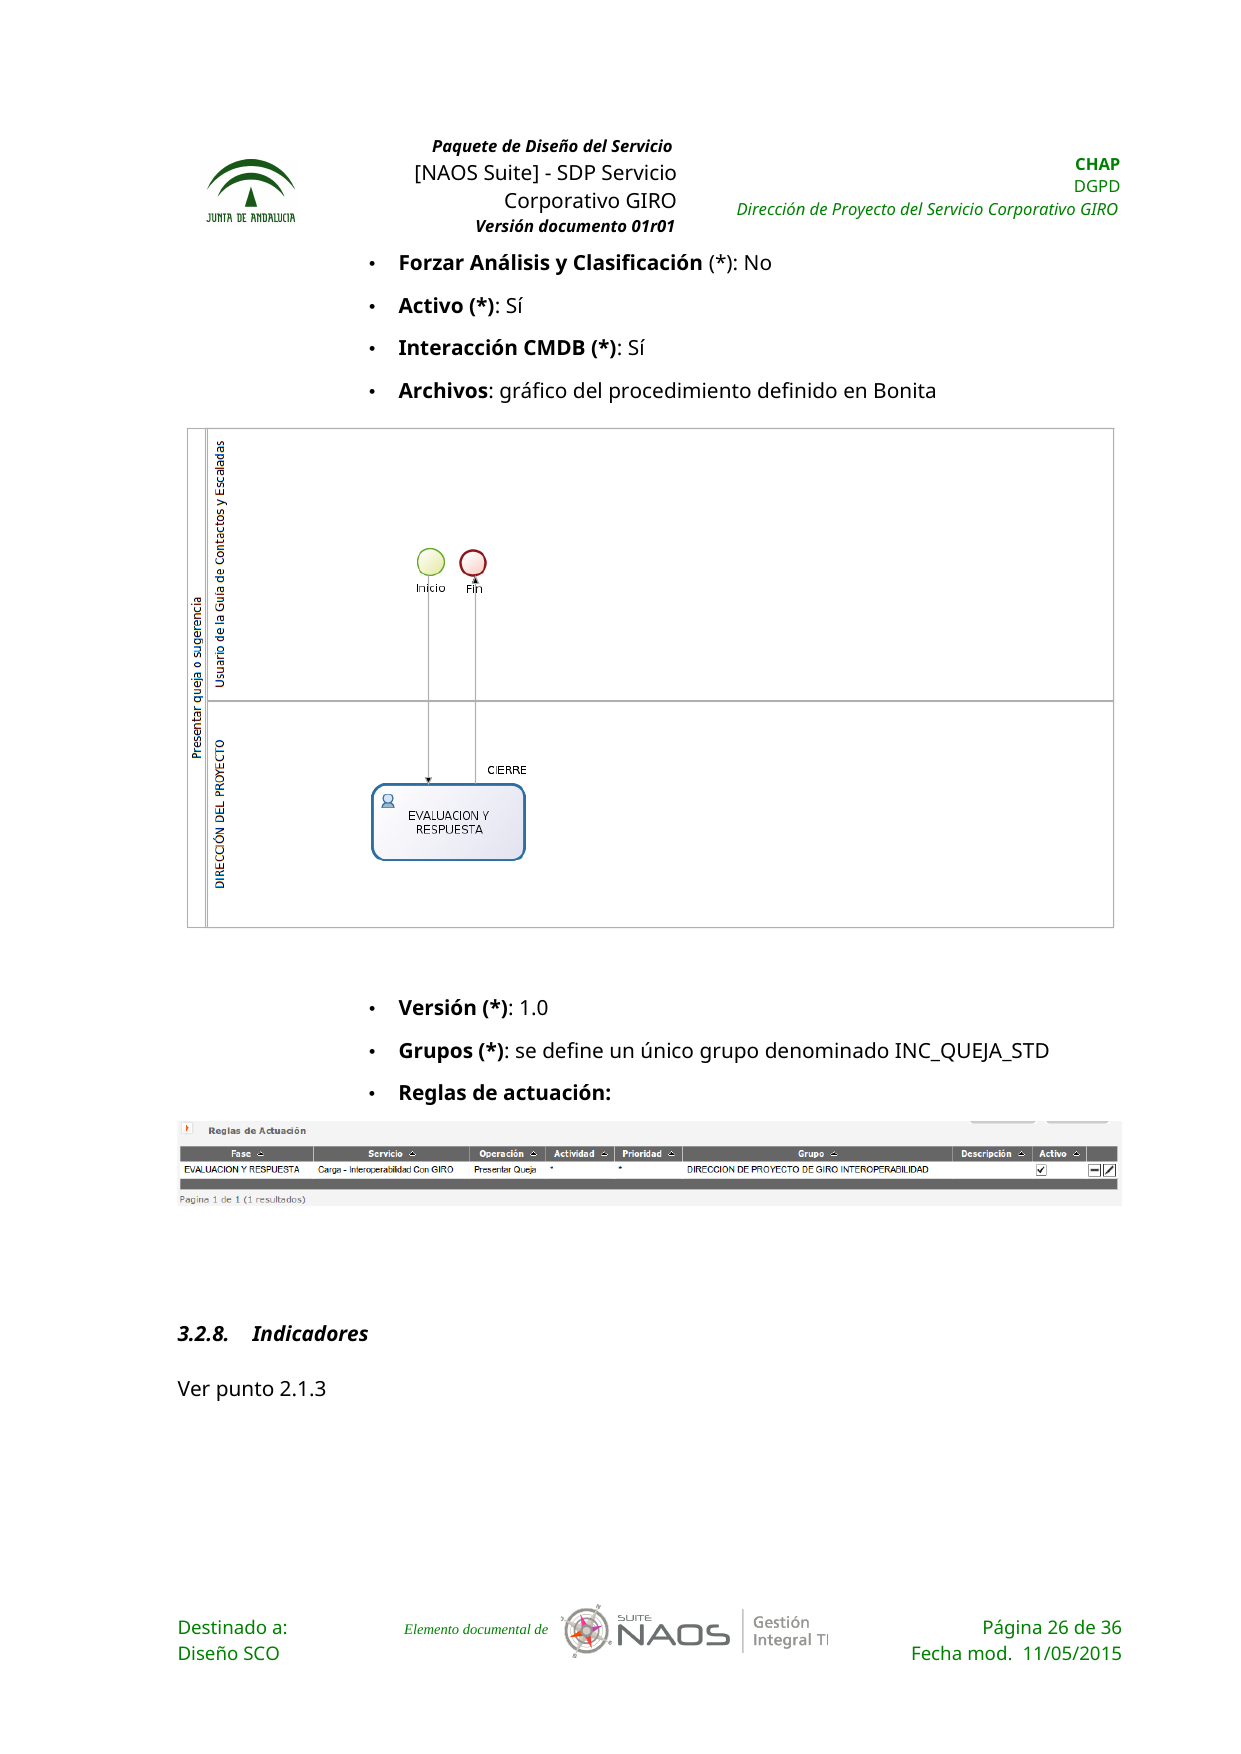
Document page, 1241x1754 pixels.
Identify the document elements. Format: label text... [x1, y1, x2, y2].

list Forzar Análisis y Clasificación (*): No [369, 248, 1122, 277]
list Versión (*): 1.0 [369, 993, 1122, 1022]
list Archivos: gráfico del procedimiento definido en Bonita [369, 376, 1122, 404]
picture [177, 1121, 1123, 1206]
text Ver punto 2.1.3 [177, 1374, 1122, 1402]
picture [177, 418, 1123, 937]
picture [560, 1604, 829, 1658]
list Grupos (*): se define un único grupo denominado INC_QUEJA_STD [369, 1036, 1122, 1064]
subtitle Indicadores [177, 1319, 1122, 1348]
list Reglas de actuación: [369, 1078, 1122, 1107]
list Activo (*): Sí [369, 291, 1122, 319]
list Interacción CMDB (*): Sí [369, 333, 1122, 362]
picture [201, 159, 298, 226]
